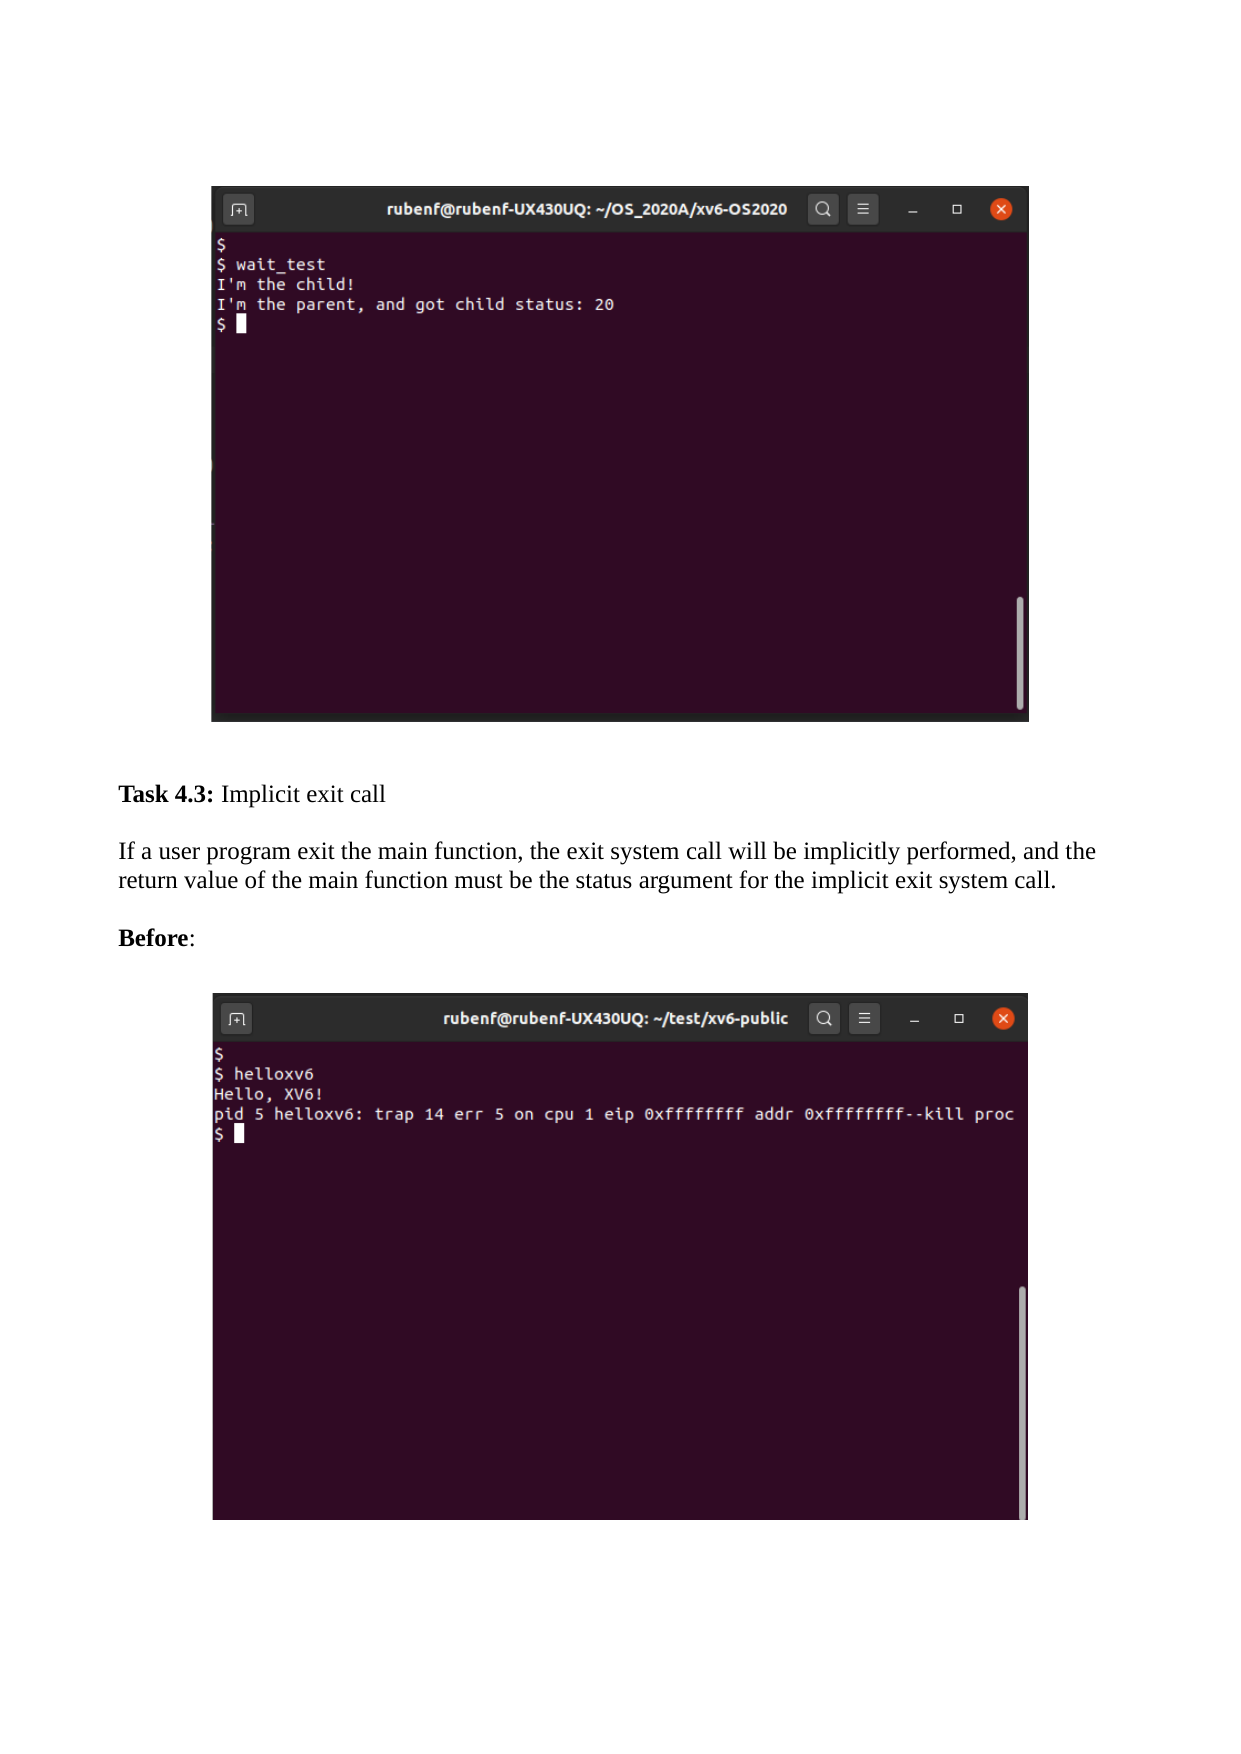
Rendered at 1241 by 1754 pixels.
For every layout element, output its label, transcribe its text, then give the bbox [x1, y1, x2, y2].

picture [211, 186, 1029, 722]
text If a user program exit the main function, the exit system call will be implicitly performed, and the return value of the main function must be the status argument for the implicit exit system call. [118, 836, 1122, 894]
text Task 4.3: Implicit exit call [118, 779, 1122, 808]
picture [212, 993, 1028, 1520]
text Before: [118, 923, 1122, 951]
